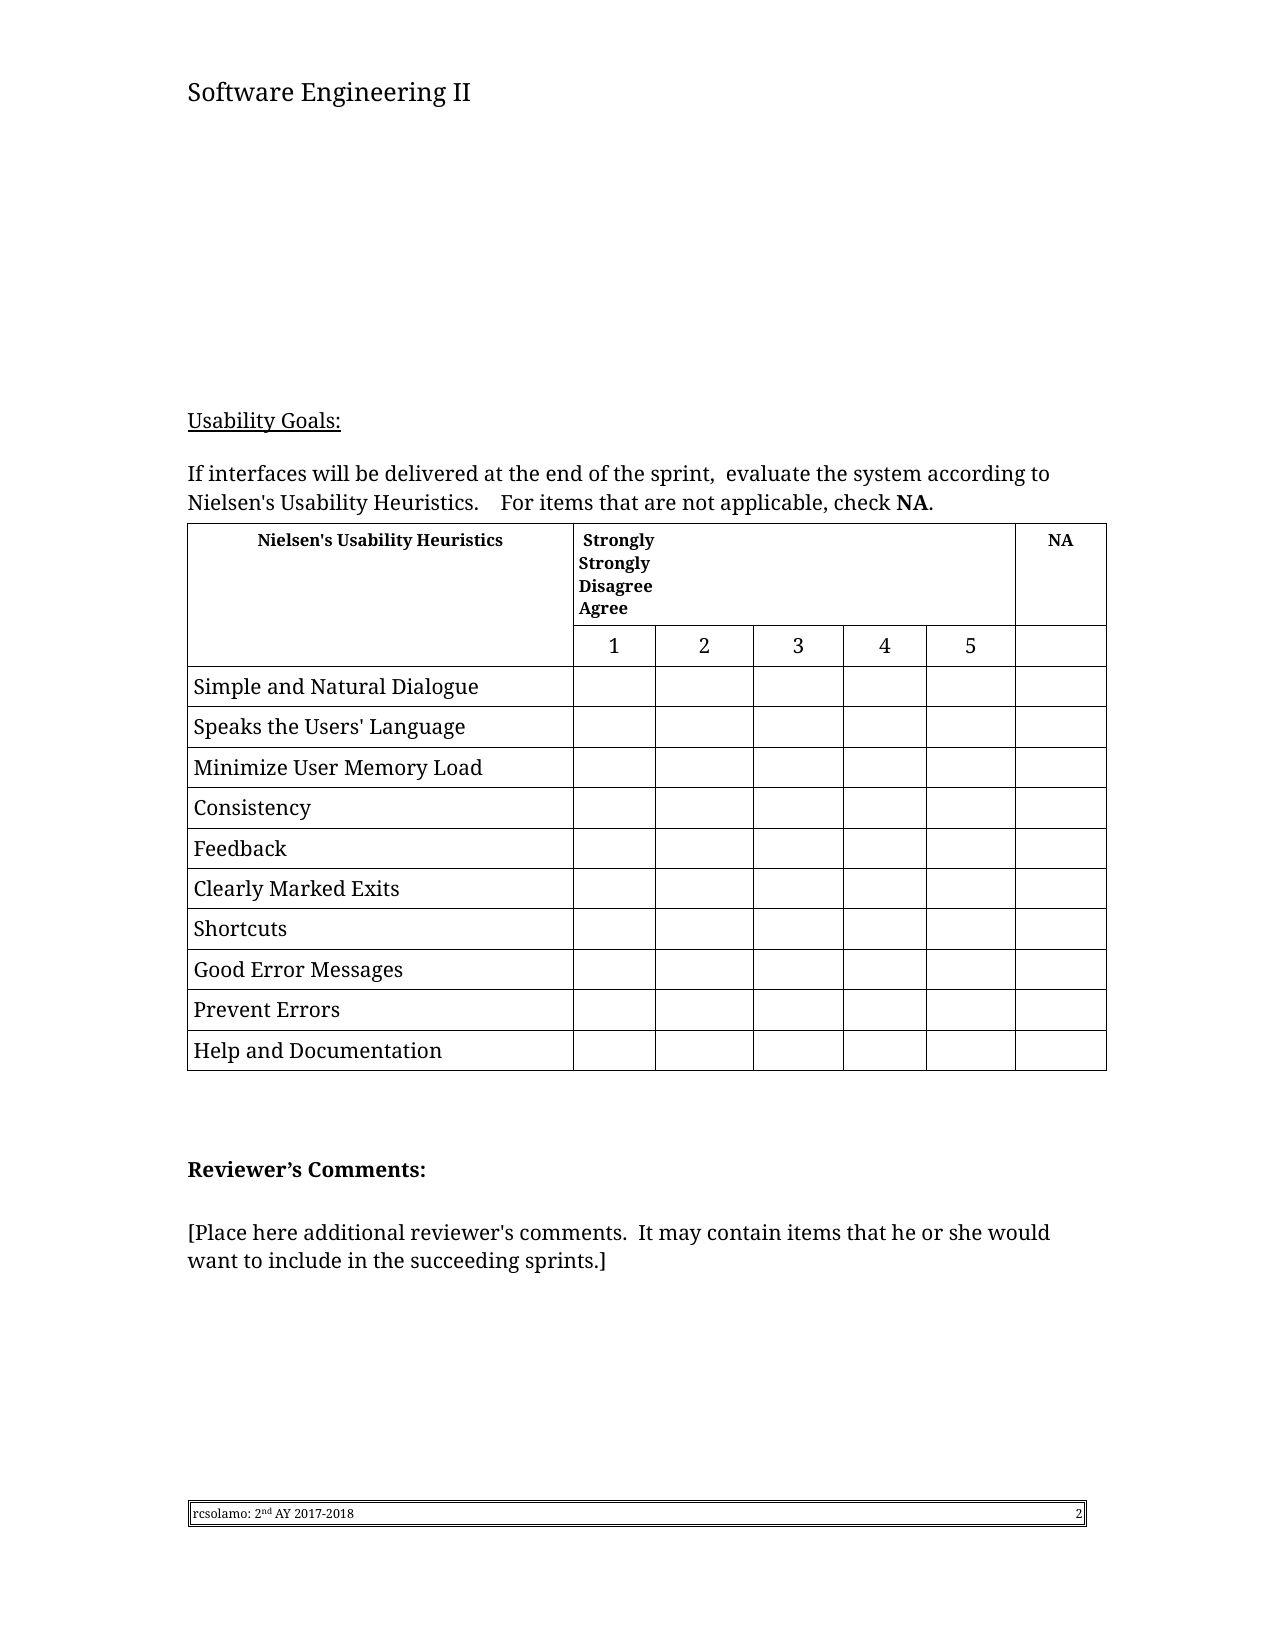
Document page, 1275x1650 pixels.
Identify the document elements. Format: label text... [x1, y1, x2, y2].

table_cell Feedback [188, 829, 573, 868]
table_header NA [1016, 524, 1106, 625]
table_cell [927, 950, 1015, 989]
table_cell [844, 950, 926, 989]
text [Place here additional reviewer's comments. It may contain items that he or she would want to include in the succeeding sprints.] [187, 1218, 1087, 1275]
table_cell [844, 788, 926, 827]
table_cell [754, 667, 843, 706]
table_cell [754, 1031, 843, 1070]
table_cell [754, 990, 843, 1029]
table_cell [1016, 869, 1106, 908]
table_cell [844, 829, 926, 868]
table_cell [1016, 707, 1106, 747]
table_cell Minimize User Memory Load [188, 748, 573, 787]
table_cell [574, 990, 655, 1029]
table_cell [1016, 1031, 1106, 1070]
table_cell [927, 869, 1015, 908]
table_cell [656, 909, 753, 949]
table_cell [754, 788, 843, 827]
table_cell [844, 909, 926, 949]
table_cell 5 [927, 626, 1015, 666]
table_cell Shortcuts [188, 909, 573, 949]
table_cell [1016, 626, 1106, 666]
table_cell 4 [844, 626, 926, 666]
table_cell [844, 748, 926, 787]
table_cell [574, 869, 655, 908]
table_cell 2 [656, 626, 753, 666]
table_cell [927, 788, 1015, 827]
table_cell [656, 707, 753, 747]
table_cell [754, 909, 843, 949]
table_cell [1016, 829, 1106, 868]
table_cell [1016, 990, 1106, 1029]
table_cell [754, 707, 843, 747]
table_cell [927, 990, 1015, 1029]
table_cell [1016, 748, 1106, 787]
table_cell [927, 829, 1015, 868]
subtitle Reviewer’s Comments: [187, 1155, 1087, 1212]
table_cell [656, 829, 753, 868]
table_cell [844, 707, 926, 747]
table_cell [656, 748, 753, 787]
table_cell [574, 950, 655, 989]
table_header Strongly Strongly Disagree Agree [574, 524, 1015, 625]
table_cell [1016, 909, 1106, 949]
table_cell [656, 869, 753, 908]
table_cell Speaks the Users' Language [188, 707, 573, 747]
table_cell [1016, 950, 1106, 989]
table_cell [574, 788, 655, 827]
table_cell [754, 748, 843, 787]
table_cell Simple and Natural Dialogue [188, 667, 573, 706]
table_cell [844, 869, 926, 908]
table_cell [927, 748, 1015, 787]
table_cell 3 [754, 626, 843, 666]
table_cell Prevent Errors [188, 990, 573, 1029]
table_cell [574, 909, 655, 949]
table_cell [574, 667, 655, 706]
table_cell [656, 990, 753, 1029]
table_cell [1016, 667, 1106, 706]
table_cell [574, 748, 655, 787]
table_cell [574, 1031, 655, 1070]
table_cell [927, 909, 1015, 949]
table_cell [844, 990, 926, 1029]
table_cell 1 [574, 626, 655, 666]
table_cell [1016, 788, 1106, 827]
table_cell [656, 1031, 753, 1070]
table_cell [754, 829, 843, 868]
table_cell [754, 869, 843, 908]
subtitle If interfaces will be delivered at the end of the sprint, evaluate the system according to Nielsen's Usability Heuristics. For items that are not applicable, check NA. [187, 459, 1087, 516]
table_cell Help and Documentation [188, 1031, 573, 1070]
table_cell [656, 788, 753, 827]
table_cell [927, 707, 1015, 747]
table_cell [927, 667, 1015, 706]
table_cell [656, 950, 753, 989]
table_cell [927, 1031, 1015, 1070]
table_cell [574, 707, 655, 747]
table_cell [844, 1031, 926, 1070]
table_cell Consistency [188, 788, 573, 827]
table_cell [574, 829, 655, 868]
table_cell [844, 667, 926, 706]
table_cell [754, 950, 843, 989]
text Usability Goals: [187, 406, 1087, 434]
table_cell Good Error Messages [188, 950, 573, 989]
table_header Nielsen's Usability Heuristics [188, 524, 573, 666]
table_cell Clearly Marked Exits [188, 869, 573, 908]
table_cell [656, 667, 753, 706]
